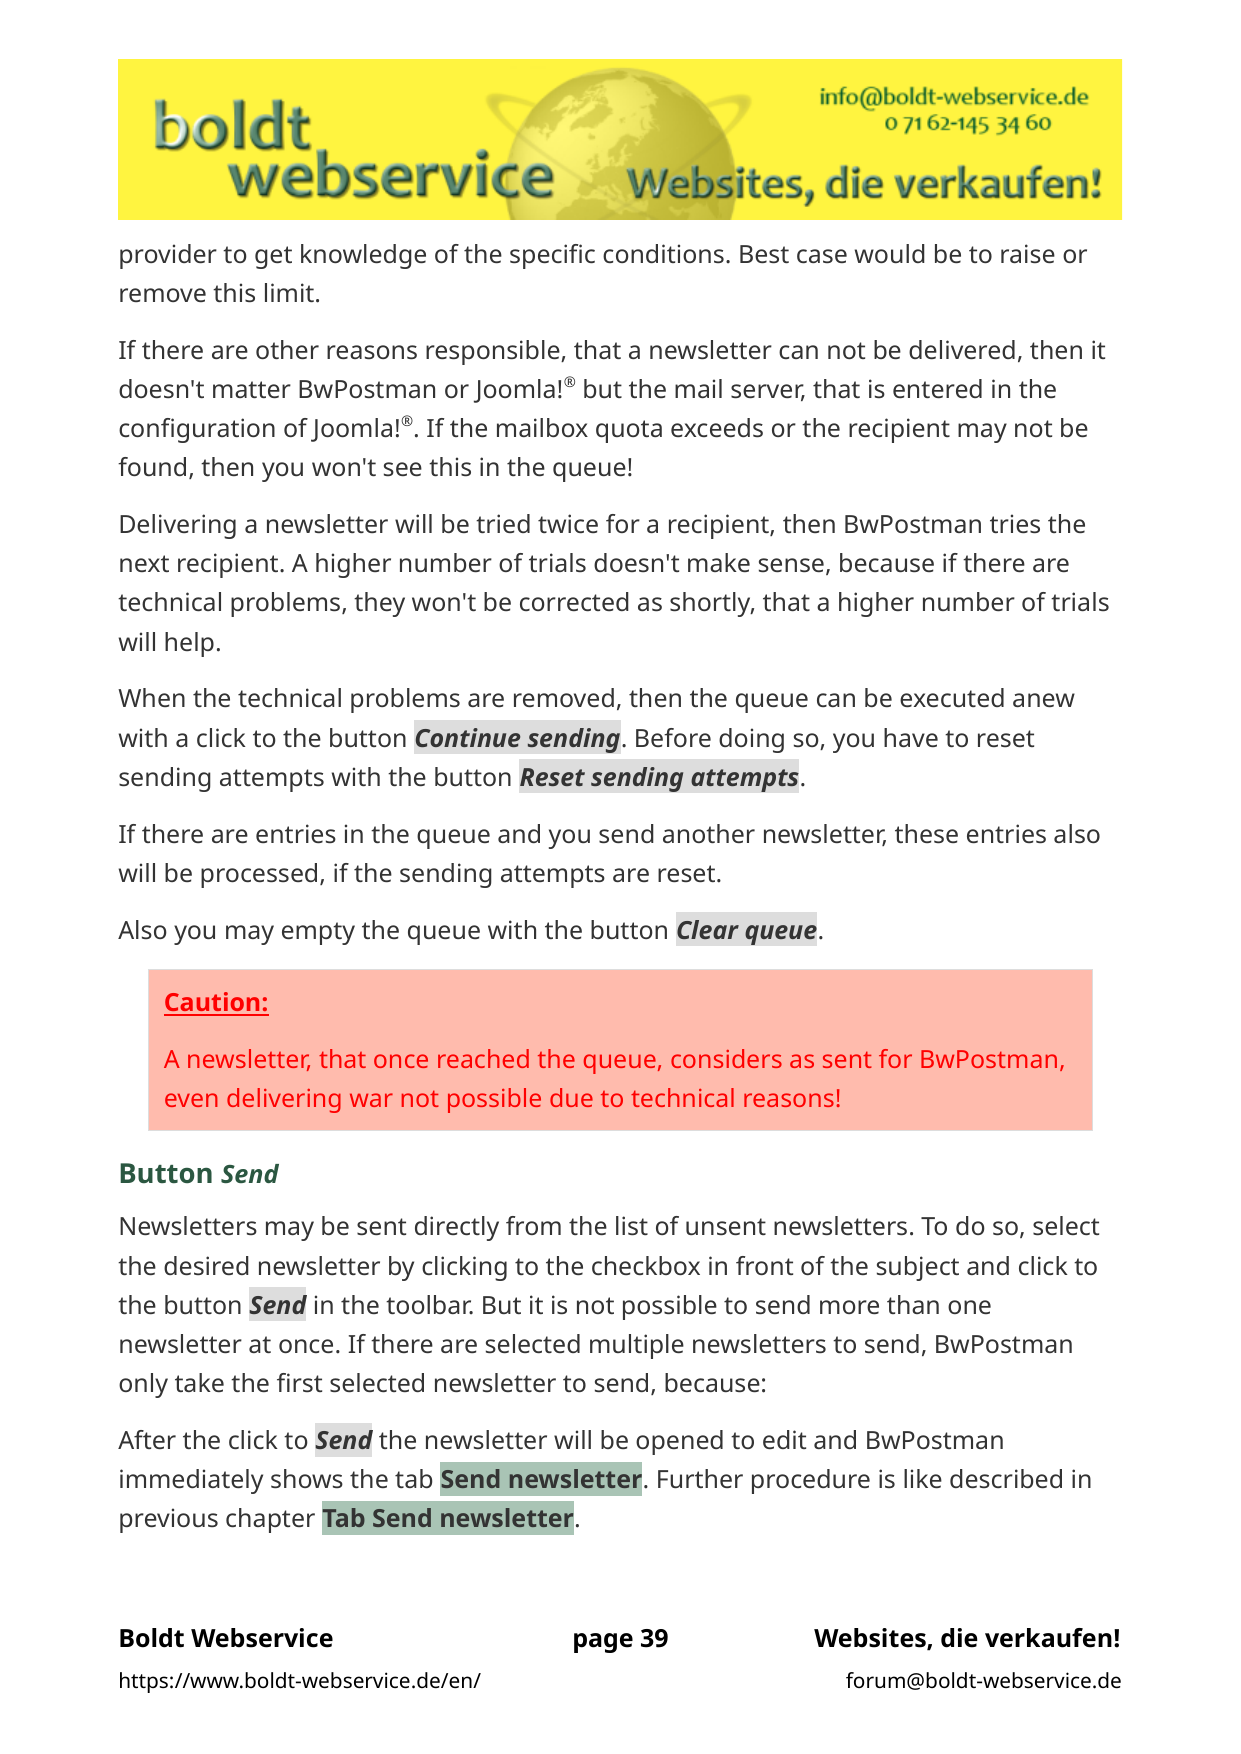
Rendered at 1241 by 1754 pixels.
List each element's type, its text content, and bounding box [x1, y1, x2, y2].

text When the technical problems are removed, then the queue can be executed anew with a click to the button Continue sending. Before doing so, you have to reset sending attempts with the button Reset sending attempts. [118, 681, 1122, 793]
picture [118, 59, 1123, 220]
text Newsletters may be sent directly from the list of unsent newsletters. To do so, select the desired newsletter by clicking to the checkbox in front of the subject and click to the button Send in the toolbar. But it is not possible to send more than one newsletter at once. If there are selected multiple newsletters to send, BwPostman only take the first selected newsletter to send, because: [118, 1209, 1122, 1400]
text After the click to Send the newsletter will be opened to edit and BwPostman immediately shows the tab Send newsletter. Further procedure is like described in previous chapter Tab Send newsletter. [118, 1422, 1122, 1535]
text Delivering a newsletter will be tried twice for a recipient, then BwPostman tries the next recipient. A higher number of trials doesn't make sense, because if there are technical problems, they won't be corrected as shortly, that a higher number of trials will help. [118, 507, 1122, 658]
text If there are other reasons responsible, that a newsletter can not be delivered, then it doesn't matter BwPostman or Joomla!® but the mail server, that is entered in the configuration of Joomla!®. If the mailbox quota exceeds or the recipient may not be found, then you won't see this in the queue! [118, 332, 1122, 484]
text If there are entries in the queue and you send another newsletter, these entries also will be processed, if the sending attempts are reset. [118, 816, 1122, 889]
subtitle Button Send [118, 1154, 1122, 1191]
text Caution: [149, 970, 1092, 1019]
text Also you may empty the queue with the button Clear queue. [817, 912, 1122, 946]
text provider to get knowledge of the specific conditions. Best case would be to raise or remove this limit. [118, 236, 1122, 309]
text Also you may empty the queue with the button Clear queue. [118, 912, 676, 946]
text A newsletter, that once reached the queue, considers as sent for BwPostman, even delivering war not possible due to technical reasons! [149, 1026, 1092, 1130]
